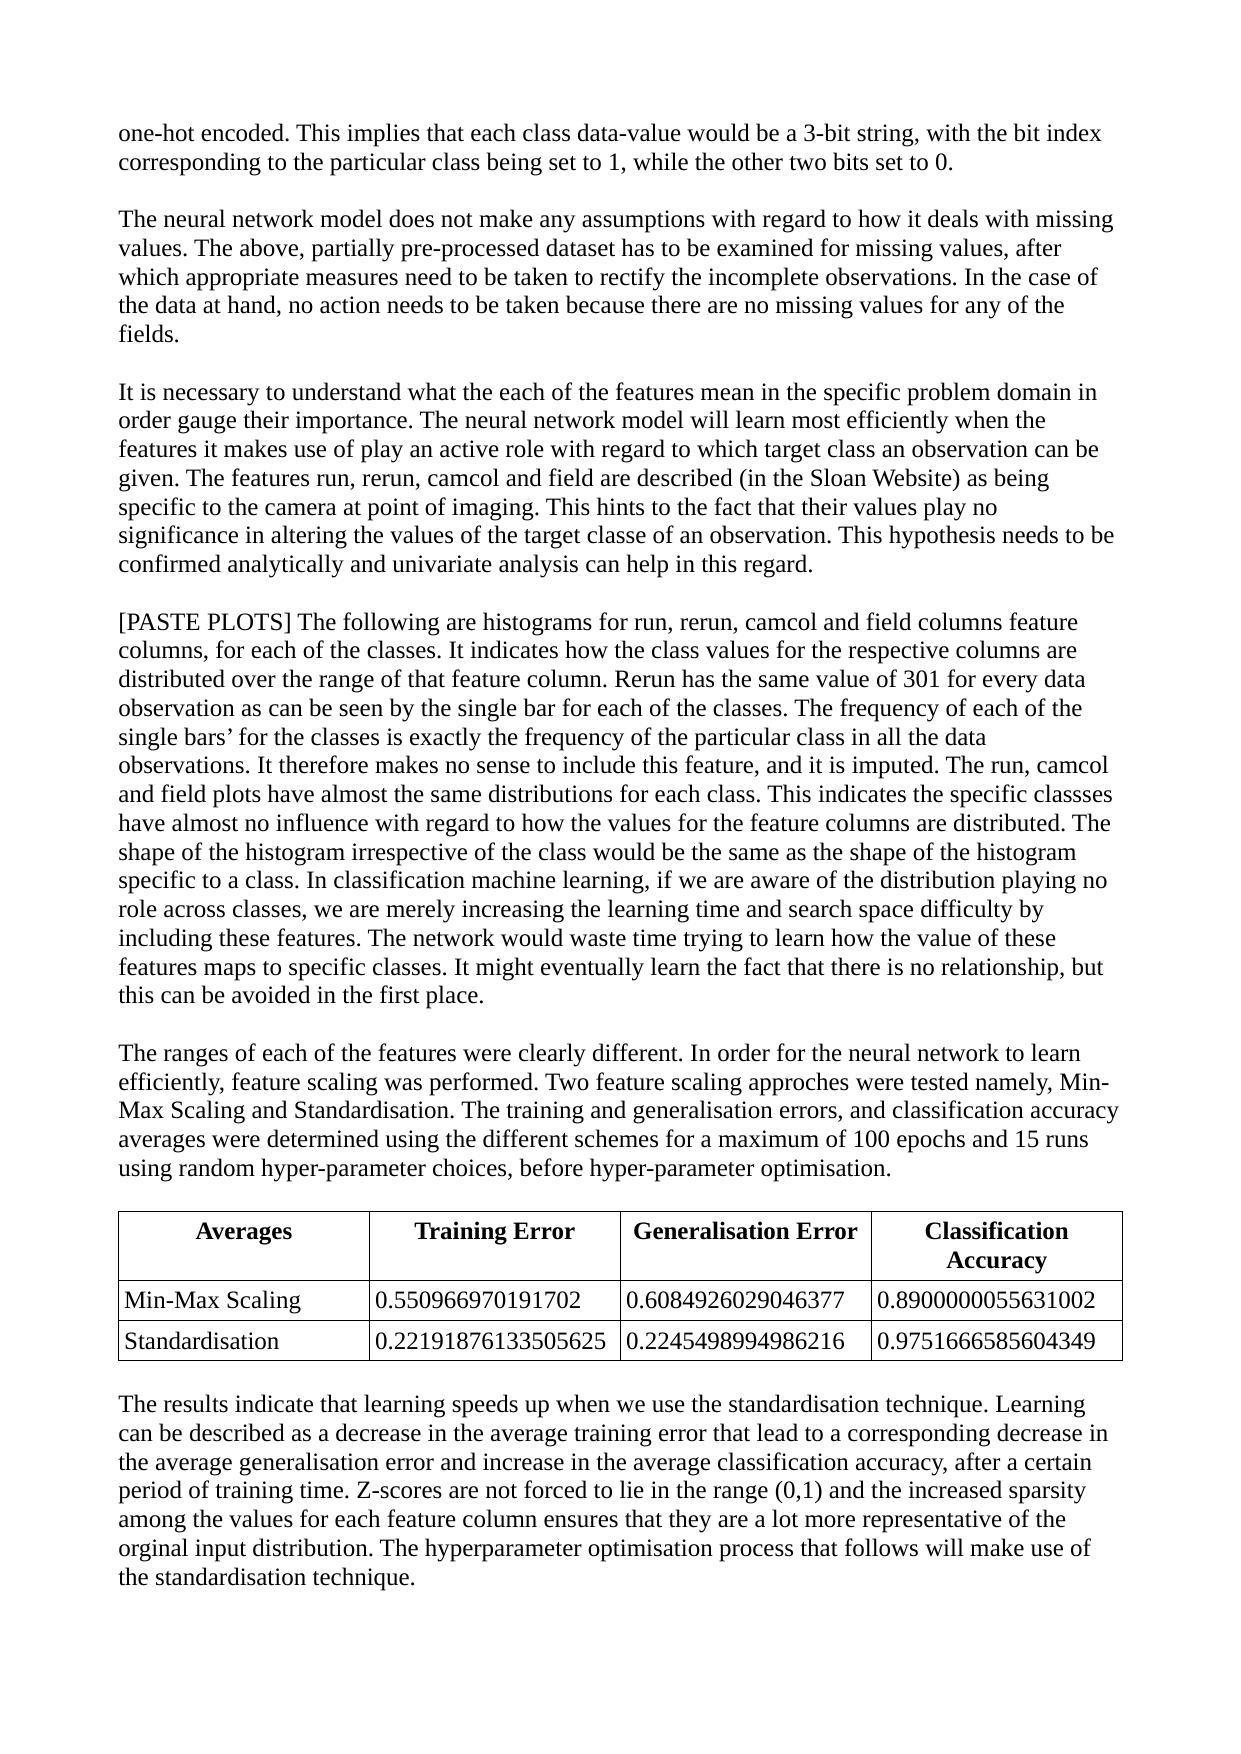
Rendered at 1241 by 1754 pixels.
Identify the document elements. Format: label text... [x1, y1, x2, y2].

text [PASTE PLOTS] The following are histograms for run, rerun, camcol and field columns feature columns, for each of the classes. It indicates how the class values for the respective columns are distributed over the range of that feature column. Rerun has the same value of 301 for every data observation as can be seen by the single bar for each of the classes. The frequency of each of the single bars’ for the classes is exactly the frequency of the particular class in all the data observations. It therefore makes no sense to include this feature, and it is imputed. The run, camcol and field plots have almost the same distributions for each class. This indicates the specific classses have almost no influence with regard to how the values for the feature columns are distributed. The shape of the histogram irrespective of the class would be the same as the shape of the histogram specific to a class. In classification machine learning, if we are aware of the distribution playing no role across classes, we are merely increasing the learning time and search space difficulty by including these features. The network would waste time trying to learn how the value of these features maps to specific classes. It might eventually learn the fact that there is no relationship, but this can be avoided in the first place. [118, 607, 1122, 1009]
table_cell 0.2245498994986216 [621, 1321, 871, 1360]
table_header Averages [119, 1212, 369, 1280]
table_cell 0.550966970191702 [370, 1281, 620, 1320]
table_cell Standardisation [119, 1321, 369, 1360]
text The neural network model does not make any assumptions with regard to how it deals with missing values. The above, partially pre-processed dataset has to be examined for missing values, after which appropriate measures need to be taken to rectify the incomplete observations. In the case of the data at hand, no action needs to be taken because there are no missing values for any of the fields. [118, 204, 1122, 348]
text The ranges of each of the features were clearly different. In order for the neural network to learn efficiently, feature scaling was performed. Two feature scaling approches were tested namely, Min-Max Scaling and Standardisation. The training and generalisation errors, and classification accuracy averages were determined using the different schemes for a maximum of 100 epochs and 15 runs using random hyper-parameter choices, before hyper-parameter optimisation. [118, 1038, 1122, 1182]
table_cell 0.8900000055631002 [872, 1281, 1122, 1320]
table_cell Min-Max Scaling [119, 1281, 369, 1320]
table_cell 0.22191876133505625 [370, 1321, 620, 1360]
table_header Classification Accuracy [872, 1212, 1122, 1280]
text one-hot encoded. This implies that each class data-value would be a 3-bit string, with the bit index corresponding to the particular class being set to 1, while the other two bits set to 0. [118, 118, 1122, 176]
table_header Training Error [370, 1212, 620, 1280]
table_header Generalisation Error [621, 1212, 871, 1280]
text It is necessary to understand what the each of the features mean in the specific problem domain in order gauge their importance. The neural network model will learn most efficiently when the features it makes use of play an active role with regard to which target class an observation can be given. The features run, rerun, camcol and field are described (in the Sloan Website) as being specific to the camera at point of imaging. This hints to the fact that their values play no significance in altering the values of the target classe of an observation. This hypothesis needs to be confirmed analytically and univariate analysis can help in this regard. [118, 377, 1122, 578]
table_cell 0.6084926029046377 [621, 1281, 871, 1320]
text The results indicate that learning speeds up when we use the standardisation technique. Learning can be described as a decrease in the average training error that lead to a corresponding decrease in the average generalisation error and increase in the average classification accuracy, after a certain period of training time. Z-scores are not forced to lie in the range (0,1) and the increased sparsity among the values for each feature column ensures that they are a lot more representative of the orginal input distribution. The hyperparameter optimisation process that follows will make use of the standardisation technique. [118, 1389, 1122, 1590]
table_cell 0.9751666585604349 [872, 1321, 1122, 1360]
